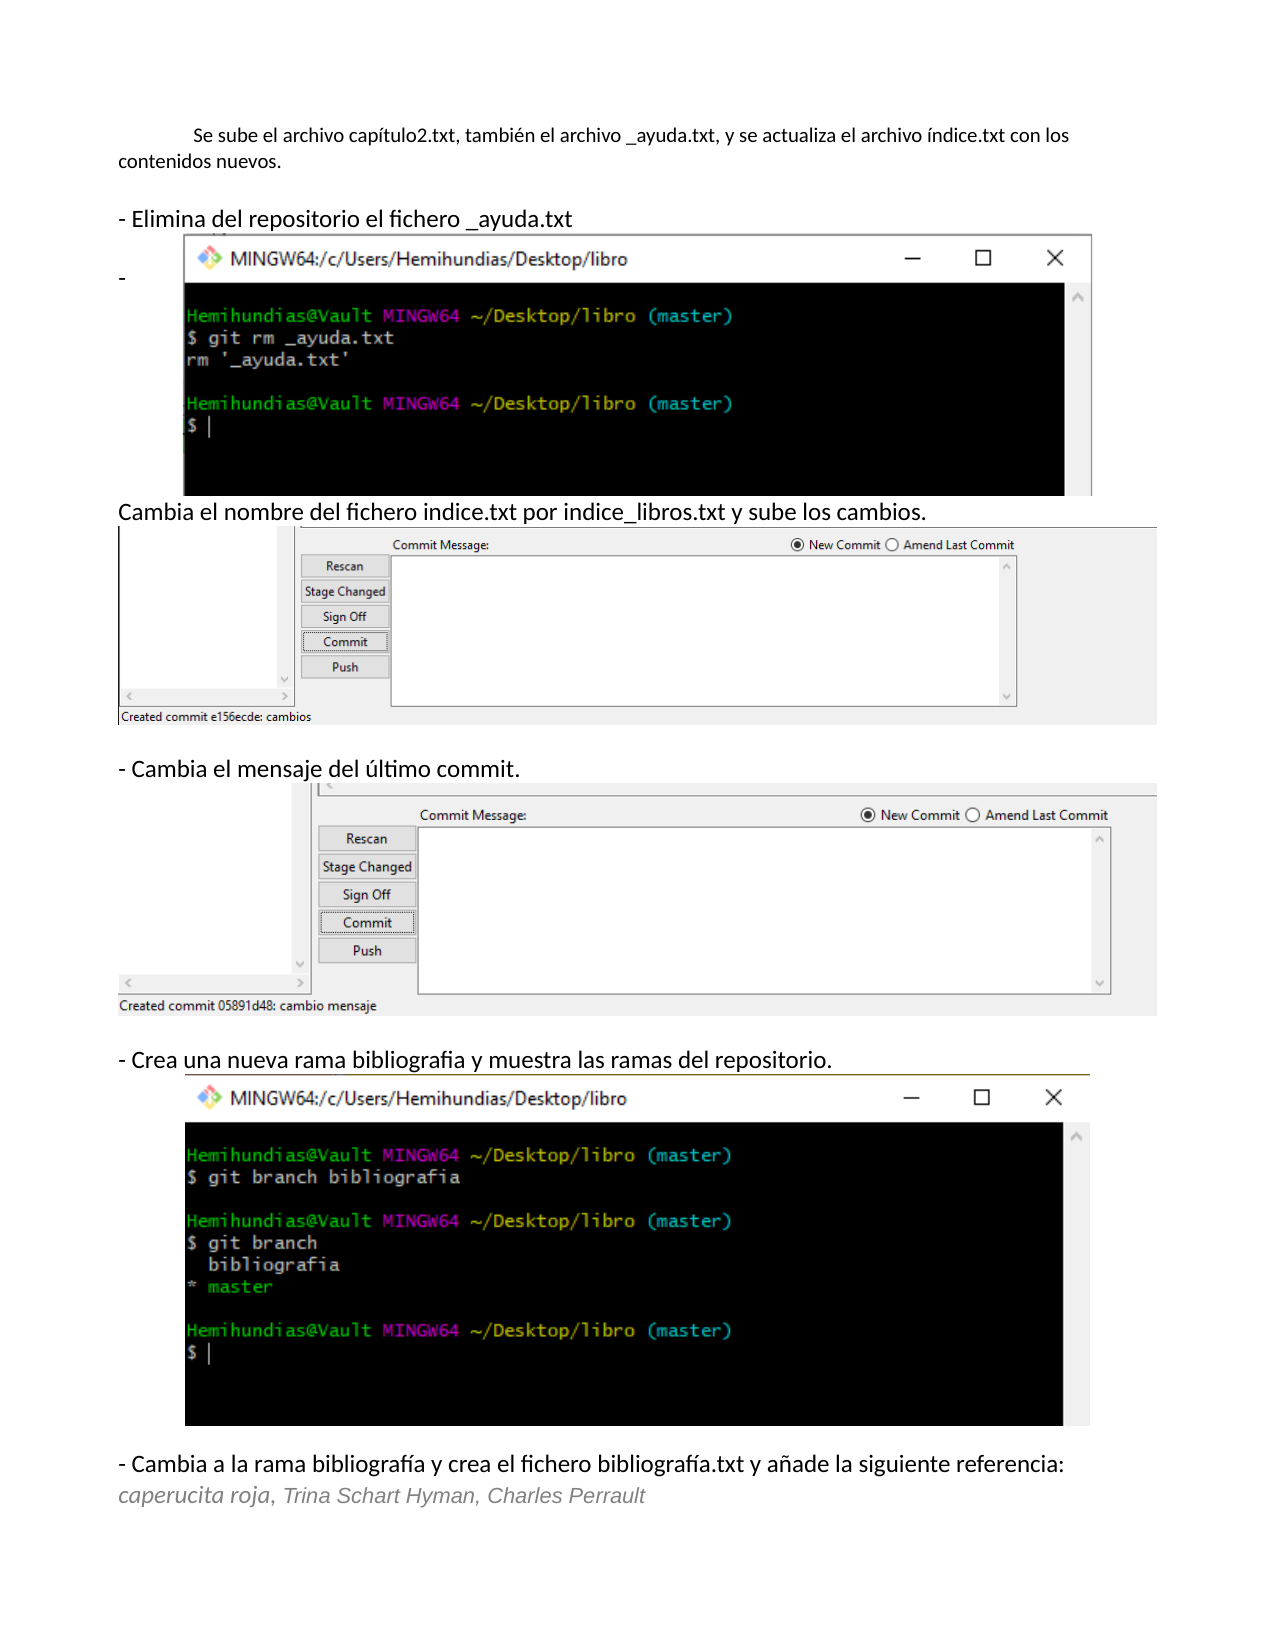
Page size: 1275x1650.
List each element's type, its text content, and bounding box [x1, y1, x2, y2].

text - Elimina del repositorio el fichero _ayuda.txt [118, 203, 1157, 233]
text - Crea una nueva rama bibliografia y muestra las ramas del repositorio. [118, 1044, 1157, 1074]
picture [118, 783, 1157, 1016]
picture [118, 526, 1157, 725]
text - Cambia a la rama bibliografía y crea el fichero bibliografía.txt y añade la siguiente referencia: caperucita roja, Trina Schart Hyman, Charles Perrault [118, 1448, 1157, 1509]
picture [185, 1074, 1090, 1426]
text Se sube el archivo capítulo2.txt, también el archivo _ayuda.txt, y se actualiza el archivo índice.txt con los contenidos nuevos. [118, 118, 1157, 174]
picture [182, 233, 1093, 496]
text - Cambia el nombre del fichero indice.txt por indice_libros.txt y sube los cambios. [118, 262, 1157, 526]
text - Cambia el mensaje del último commit. [118, 753, 1157, 783]
